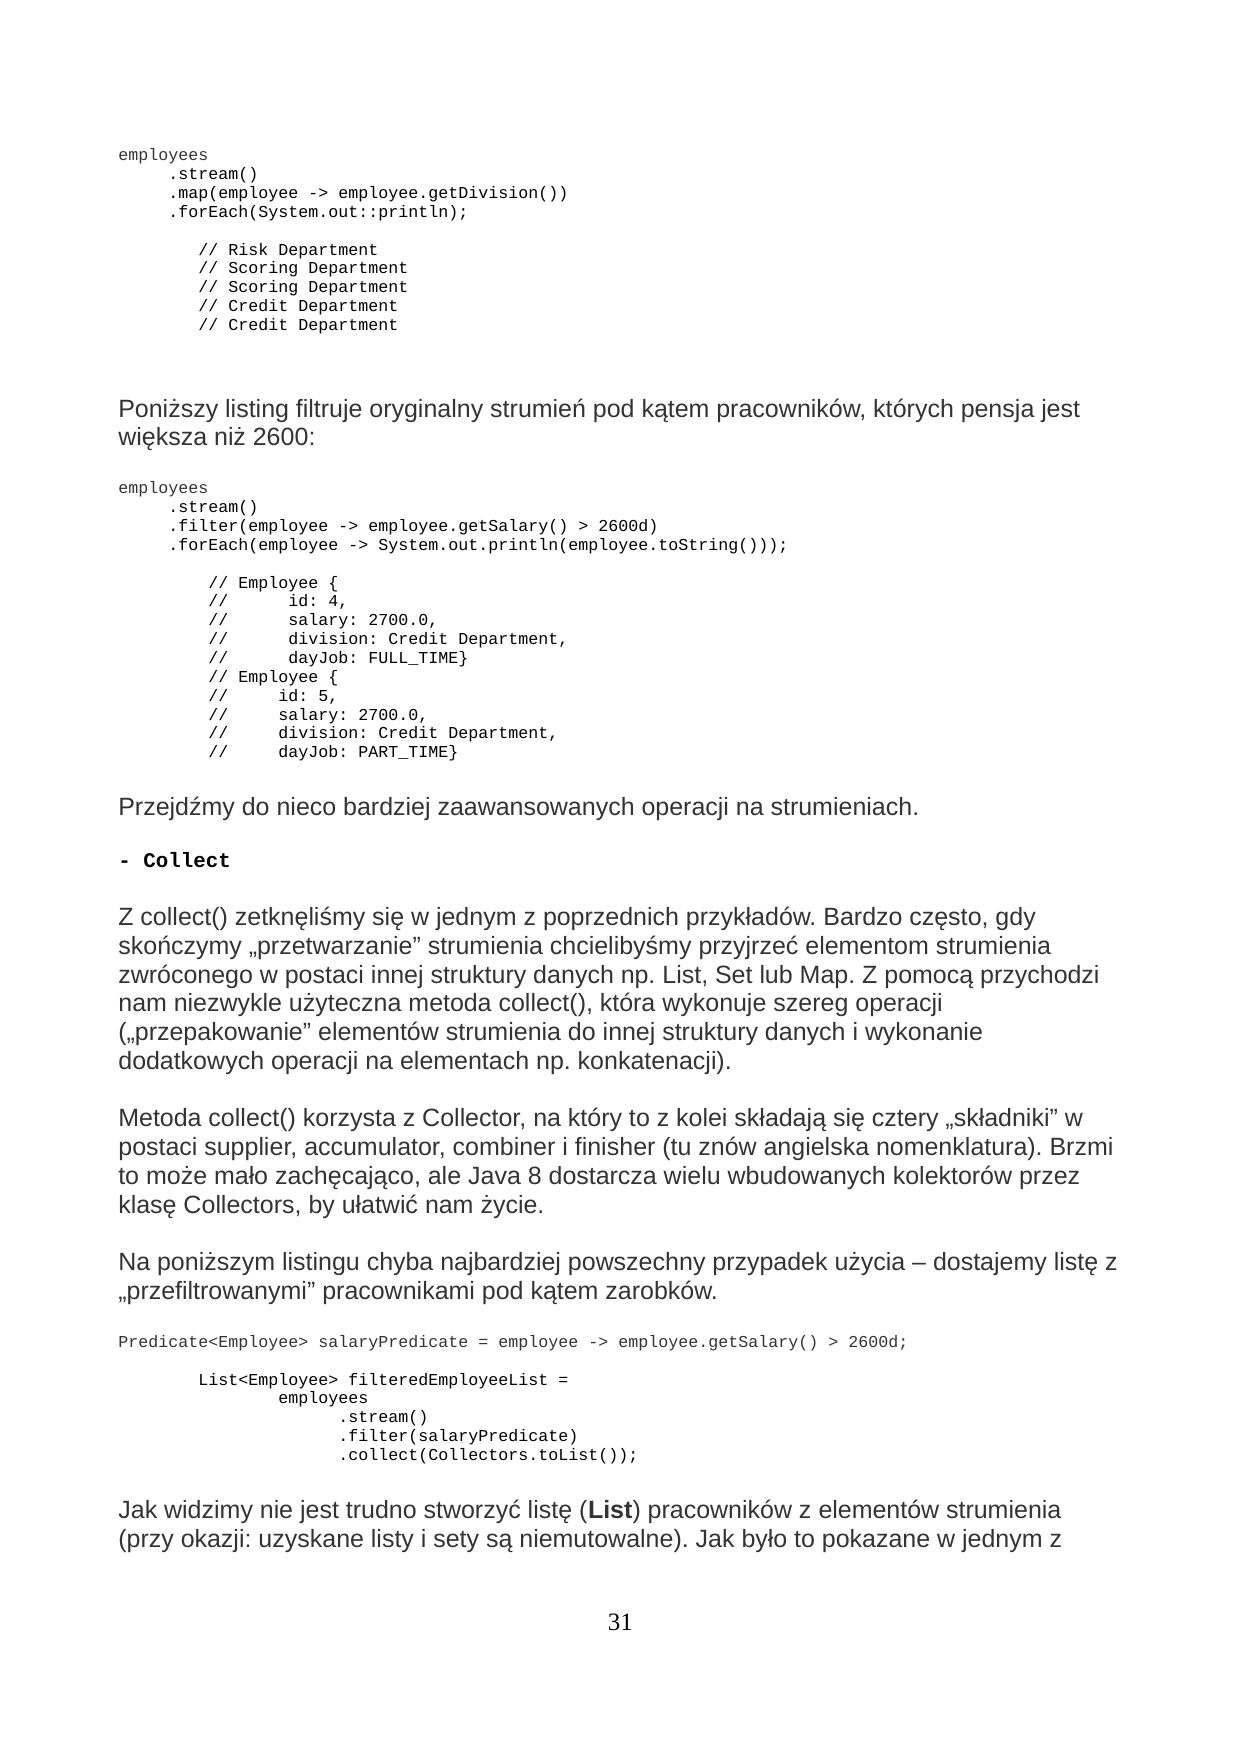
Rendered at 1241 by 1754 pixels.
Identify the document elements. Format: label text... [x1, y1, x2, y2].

text .collect(Collectors.toList()); [118, 1446, 1122, 1465]
text .filter(salaryPredicate) [118, 1428, 1122, 1446]
text // salary: 2700.0, [118, 706, 1122, 725]
text Jak widzimy nie jest trudno stworzyć listę (List) pracowników z elementów strumienia (przy okazji: uzyskane listy i sety są niemutowalne). Jak było to pokazane w jednym z [118, 1495, 1122, 1552]
text List<Employee> filteredEmployeeList = [118, 1371, 1122, 1390]
text // dayJob: FULL_TIME} [118, 649, 1122, 668]
text employees [118, 1390, 1122, 1409]
text // dayJob: PART_TIME} [118, 744, 1122, 763]
text Na poniższym listingu chyba najbardziej powszechny przypadek użycia – dostajemy listę z „przefiltrowanymi” pracownikami pod kątem zarobków. Predicate<Employee> salaryPredicate = employee -> employee.getSalary() > 2600d; [118, 1247, 1122, 1352]
text // Risk Department [118, 241, 1122, 260]
text employees [118, 147, 1122, 166]
text // division: Credit Department, [118, 725, 1122, 744]
text Z collect() zetknęliśmy się w jednym z poprzednich przykładów. Bardzo często, gdy skończymy „przetwarzanie” strumienia chcielibyśmy przyjrzeć elementom strumienia zwróconego w postaci innej struktury danych np. List, Set lub Map. Z pomocą przychodzi nam niezwykle użyteczna metoda collect(), która wykonuje szereg operacji („przepakowanie” elementów strumienia do innej struktury danych i wykonanie dodatkowych operacji na elementach np. konkatenacji). [118, 902, 1122, 1074]
text .stream() [118, 1409, 1122, 1428]
text .stream() [118, 499, 1122, 518]
text // Scoring Department [118, 260, 1122, 279]
text .map(employee -> employee.getDivision()) [118, 184, 1122, 203]
text Przejdźmy do nieco bardziej zaawansowanych operacji na strumieniach. [118, 792, 1122, 821]
text // Scoring Department [118, 279, 1122, 298]
text Poniższy listing filtruje oryginalny strumień pod kątem pracowników, których pensja jest większa niż 2600: employees [118, 394, 1122, 499]
text .forEach(employee -> System.out.println(employee.toString())); [118, 536, 1122, 555]
text // division: Credit Department, [118, 631, 1122, 649]
text // Employee { [118, 668, 1122, 687]
text .stream() [118, 166, 1122, 184]
text // Credit Department [118, 317, 1122, 335]
text .filter(employee -> employee.getSalary() > 2600d) [118, 518, 1122, 536]
text // id: 5, [118, 687, 1122, 706]
text - Collect [118, 850, 1122, 873]
text // Credit Department [118, 298, 1122, 317]
text // id: 4, [118, 593, 1122, 612]
text // salary: 2700.0, [118, 612, 1122, 631]
text Metoda collect() korzysta z Collector, na który to z kolei składają się cztery „składniki” w postaci supplier, accumulator, combiner i finisher (tu znów angielska nomenklatura). Brzmi to może mało zachęcająco, ale Java 8 dostarcza wielu wbudowanych kolektorów przez klasę Collectors, by ułatwić nam życie. [118, 1103, 1122, 1218]
text // Employee { [118, 574, 1122, 593]
text .forEach(System.out::println); [118, 203, 1122, 222]
